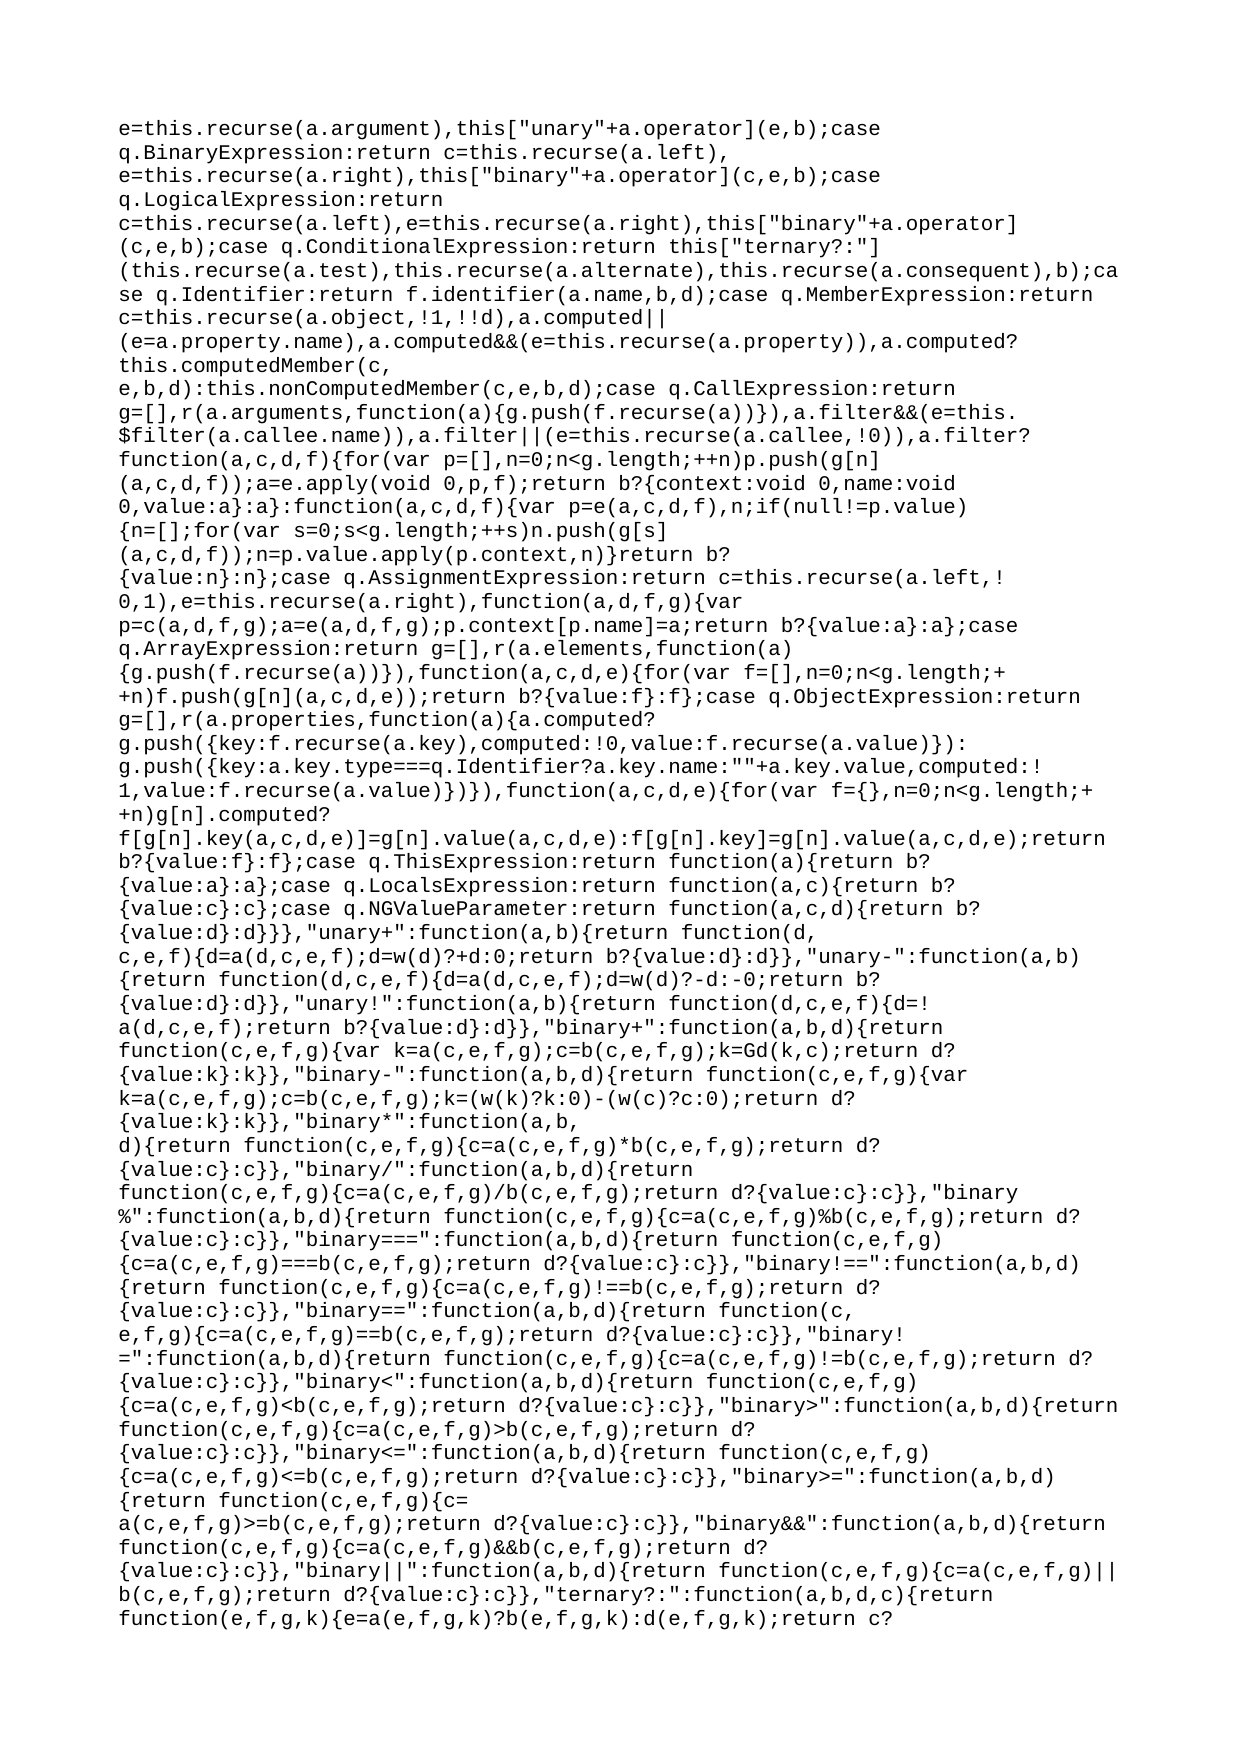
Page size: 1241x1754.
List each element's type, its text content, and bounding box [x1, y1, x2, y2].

text {value:n}:n};case q.AssignmentExpression:return c=this.recurse(a.left,!0,1),e=this.recurse(a.right),function(a,d,f,g){var p=c(a,d,f,g);a=e(a,d,f,g);p.context[p.name]=a;return b?{value:a}:a};case q.ArrayExpression:return g=[],r(a.elements,function(a){g.push(f.recurse(a))}),function(a,c,d,e){for(var f=[],n=0;n<g.length;++n)f.push(g[n](a,c,d,e));return b?{value:f}:f};case q.ObjectExpression:return g=[],r(a.properties,function(a){a.computed?g.push({key:f.recurse(a.key),computed:!0,value:f.recurse(a.value)}): [118, 567, 1122, 757]
text e,b,d):this.nonComputedMember(c,e,b,d);case q.CallExpression:return g=[],r(a.arguments,function(a){g.push(f.recurse(a))}),a.filter&&(e=this.$filter(a.callee.name)),a.filter||(e=this.recurse(a.callee,!0)),a.filter?function(a,c,d,f){for(var p=[],n=0;n<g.length;++n)p.push(g[n](a,c,d,f));a=e.apply(void 0,p,f);return b?{context:void 0,name:void 0,value:a}:a}:function(a,c,d,f){var p=e(a,c,d,f),n;if(null!=p.value){n=[];for(var s=0;s<g.length;++s)n.push(g[s](a,c,d,f));n=p.value.apply(p.context,n)}return b? [118, 378, 1122, 567]
text c,e,f){d=a(d,c,e,f);d=w(d)?+d:0;return b?{value:d}:d}},"unary-":function(a,b){return function(d,c,e,f){d=a(d,c,e,f);d=w(d)?-d:-0;return b?{value:d}:d}},"unary!":function(a,b){return function(d,c,e,f){d=!a(d,c,e,f);return b?{value:d}:d}},"binary+":function(a,b,d){return function(c,e,f,g){var k=a(c,e,f,g);c=b(c,e,f,g);k=Gd(k,c);return d?{value:k}:k}},"binary-":function(a,b,d){return function(c,e,f,g){var k=a(c,e,f,g);c=b(c,e,f,g);k=(w(k)?k:0)-(w(c)?c:0);return d?{value:k}:k}},"binary*":function(a,b, [118, 946, 1122, 1135]
text e=this.recurse(a.right),this["binary"+a.operator](c,e,b);case q.LogicalExpression:return c=this.recurse(a.left),e=this.recurse(a.right),this["binary"+a.operator](c,e,b);case q.ConditionalExpression:return this["ternary?:"](this.recurse(a.test),this.recurse(a.alternate),this.recurse(a.consequent),b);case q.Identifier:return f.identifier(a.name,b,d);case q.MemberExpression:return c=this.recurse(a.object,!1,!!d),a.computed||(e=a.property.name),a.computed&&(e=this.recurse(a.property)),a.computed?this.computedMember(c, [118, 165, 1122, 378]
text a(c,e,f,g)>=b(c,e,f,g);return d?{value:c}:c}},"binary&&":function(a,b,d){return function(c,e,f,g){c=a(c,e,f,g)&&b(c,e,f,g);return d?{value:c}:c}},"binary||":function(a,b,d){return function(c,e,f,g){c=a(c,e,f,g)||b(c,e,f,g);return d?{value:c}:c}},"ternary?:":function(a,b,d,c){return function(e,f,g,k){e=a(e,f,g,k)?b(e,f,g,k):d(e,f,g,k);return c? [118, 1513, 1122, 1631]
text d){return function(c,e,f,g){c=a(c,e,f,g)*b(c,e,f,g);return d?{value:c}:c}},"binary/":function(a,b,d){return function(c,e,f,g){c=a(c,e,f,g)/b(c,e,f,g);return d?{value:c}:c}},"binary%":function(a,b,d){return function(c,e,f,g){c=a(c,e,f,g)%b(c,e,f,g);return d?{value:c}:c}},"binary===":function(a,b,d){return function(c,e,f,g){c=a(c,e,f,g)===b(c,e,f,g);return d?{value:c}:c}},"binary!==":function(a,b,d){return function(c,e,f,g){c=a(c,e,f,g)!==b(c,e,f,g);return d?{value:c}:c}},"binary==":function(a,b,d){return function(c, [118, 1135, 1122, 1324]
text e=this.recurse(a.argument),this["unary"+a.operator](e,b);case q.BinaryExpression:return c=this.recurse(a.left), [118, 118, 1122, 165]
text e,f,g){c=a(c,e,f,g)==b(c,e,f,g);return d?{value:c}:c}},"binary!=":function(a,b,d){return function(c,e,f,g){c=a(c,e,f,g)!=b(c,e,f,g);return d?{value:c}:c}},"binary<":function(a,b,d){return function(c,e,f,g){c=a(c,e,f,g)<b(c,e,f,g);return d?{value:c}:c}},"binary>":function(a,b,d){return function(c,e,f,g){c=a(c,e,f,g)>b(c,e,f,g);return d?{value:c}:c}},"binary<=":function(a,b,d){return function(c,e,f,g){c=a(c,e,f,g)<=b(c,e,f,g);return d?{value:c}:c}},"binary>=":function(a,b,d){return function(c,e,f,g){c= [118, 1324, 1122, 1513]
text g.push({key:a.key.type===q.Identifier?a.key.name:""+a.key.value,computed:!1,value:f.recurse(a.value)})}),function(a,c,d,e){for(var f={},n=0;n<g.length;++n)g[n].computed?f[g[n].key(a,c,d,e)]=g[n].value(a,c,d,e):f[g[n].key]=g[n].value(a,c,d,e);return b?{value:f}:f};case q.ThisExpression:return function(a){return b?{value:a}:a};case q.LocalsExpression:return function(a,c){return b?{value:c}:c};case q.NGValueParameter:return function(a,c,d){return b?{value:d}:d}}},"unary+":function(a,b){return function(d, [118, 757, 1122, 946]
